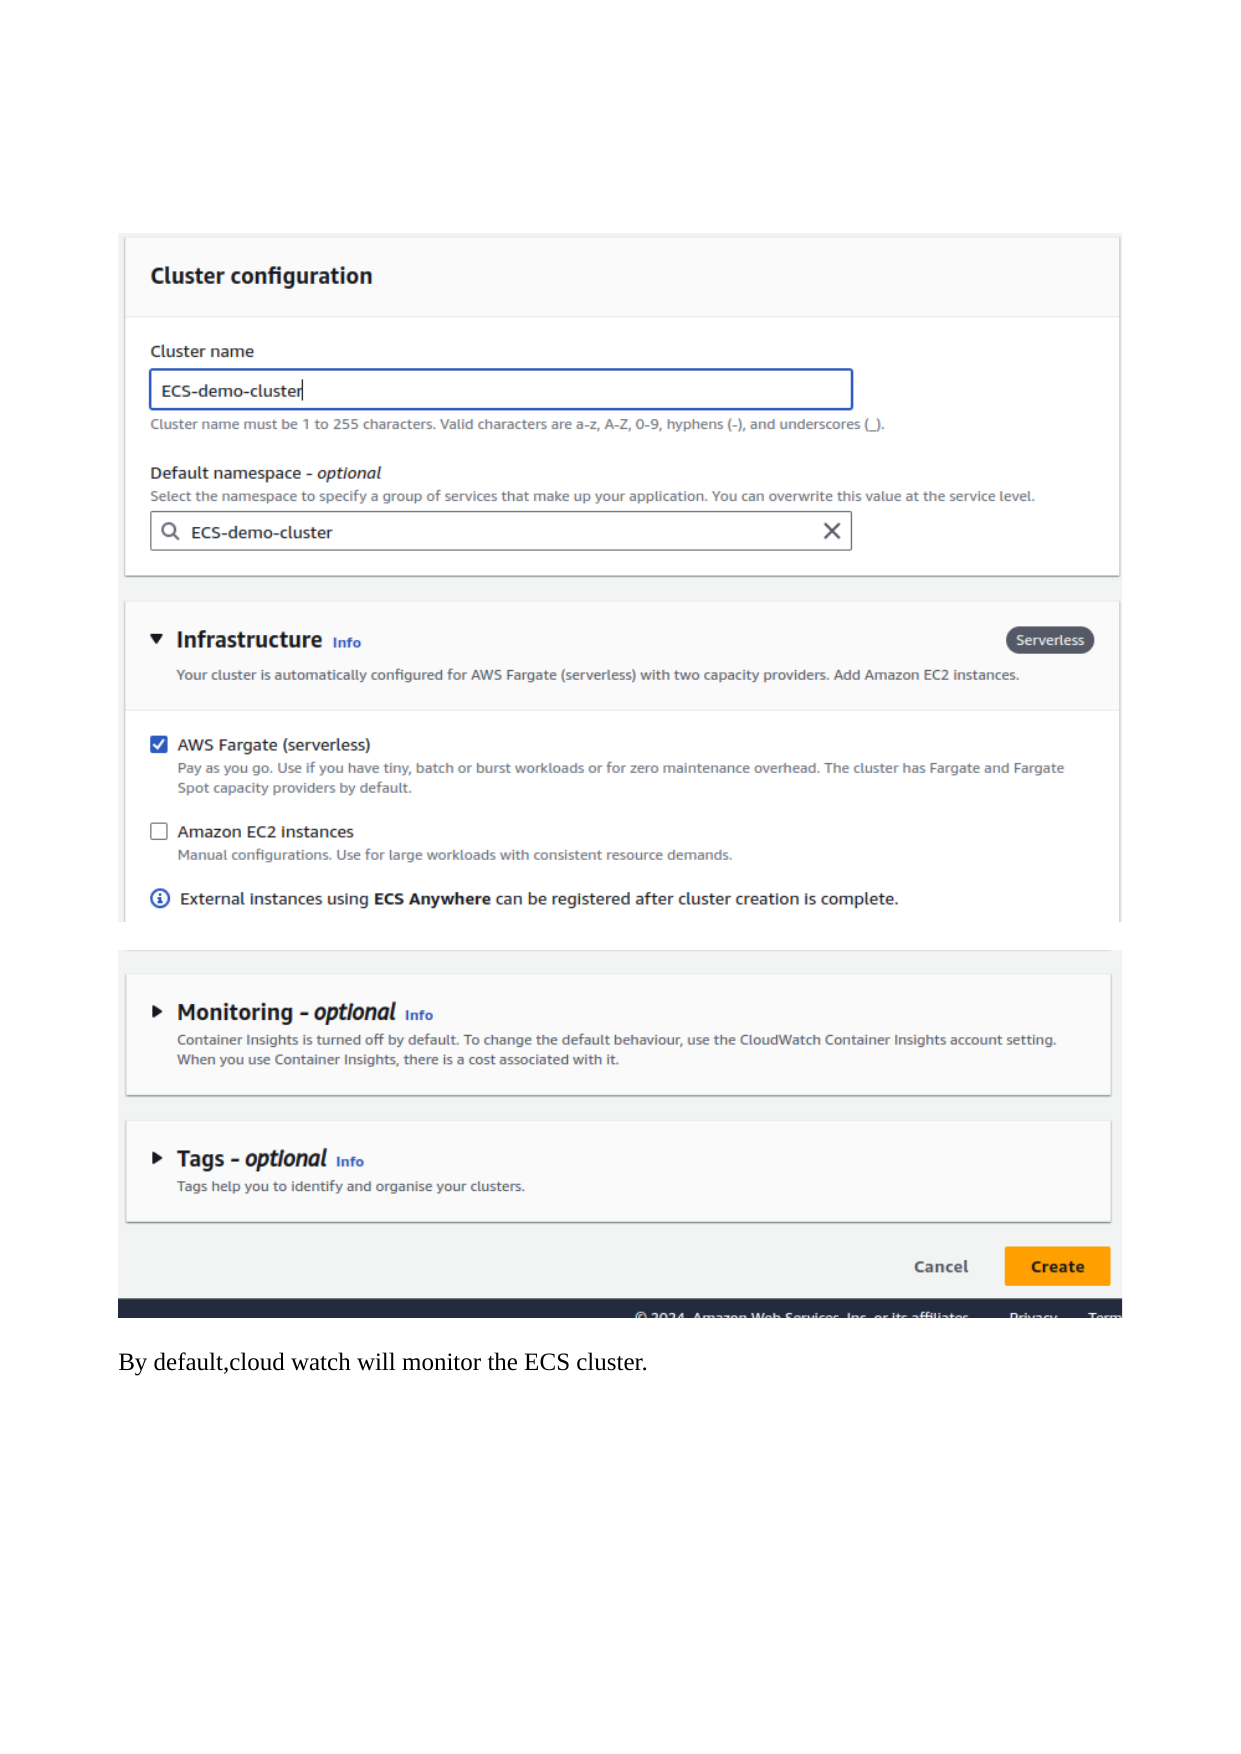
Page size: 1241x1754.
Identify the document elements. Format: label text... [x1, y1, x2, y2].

text By default,cloud watch will monitor the ECS cluster. [118, 1347, 1122, 1375]
picture [118, 950, 1123, 1318]
picture [118, 233, 1123, 922]
